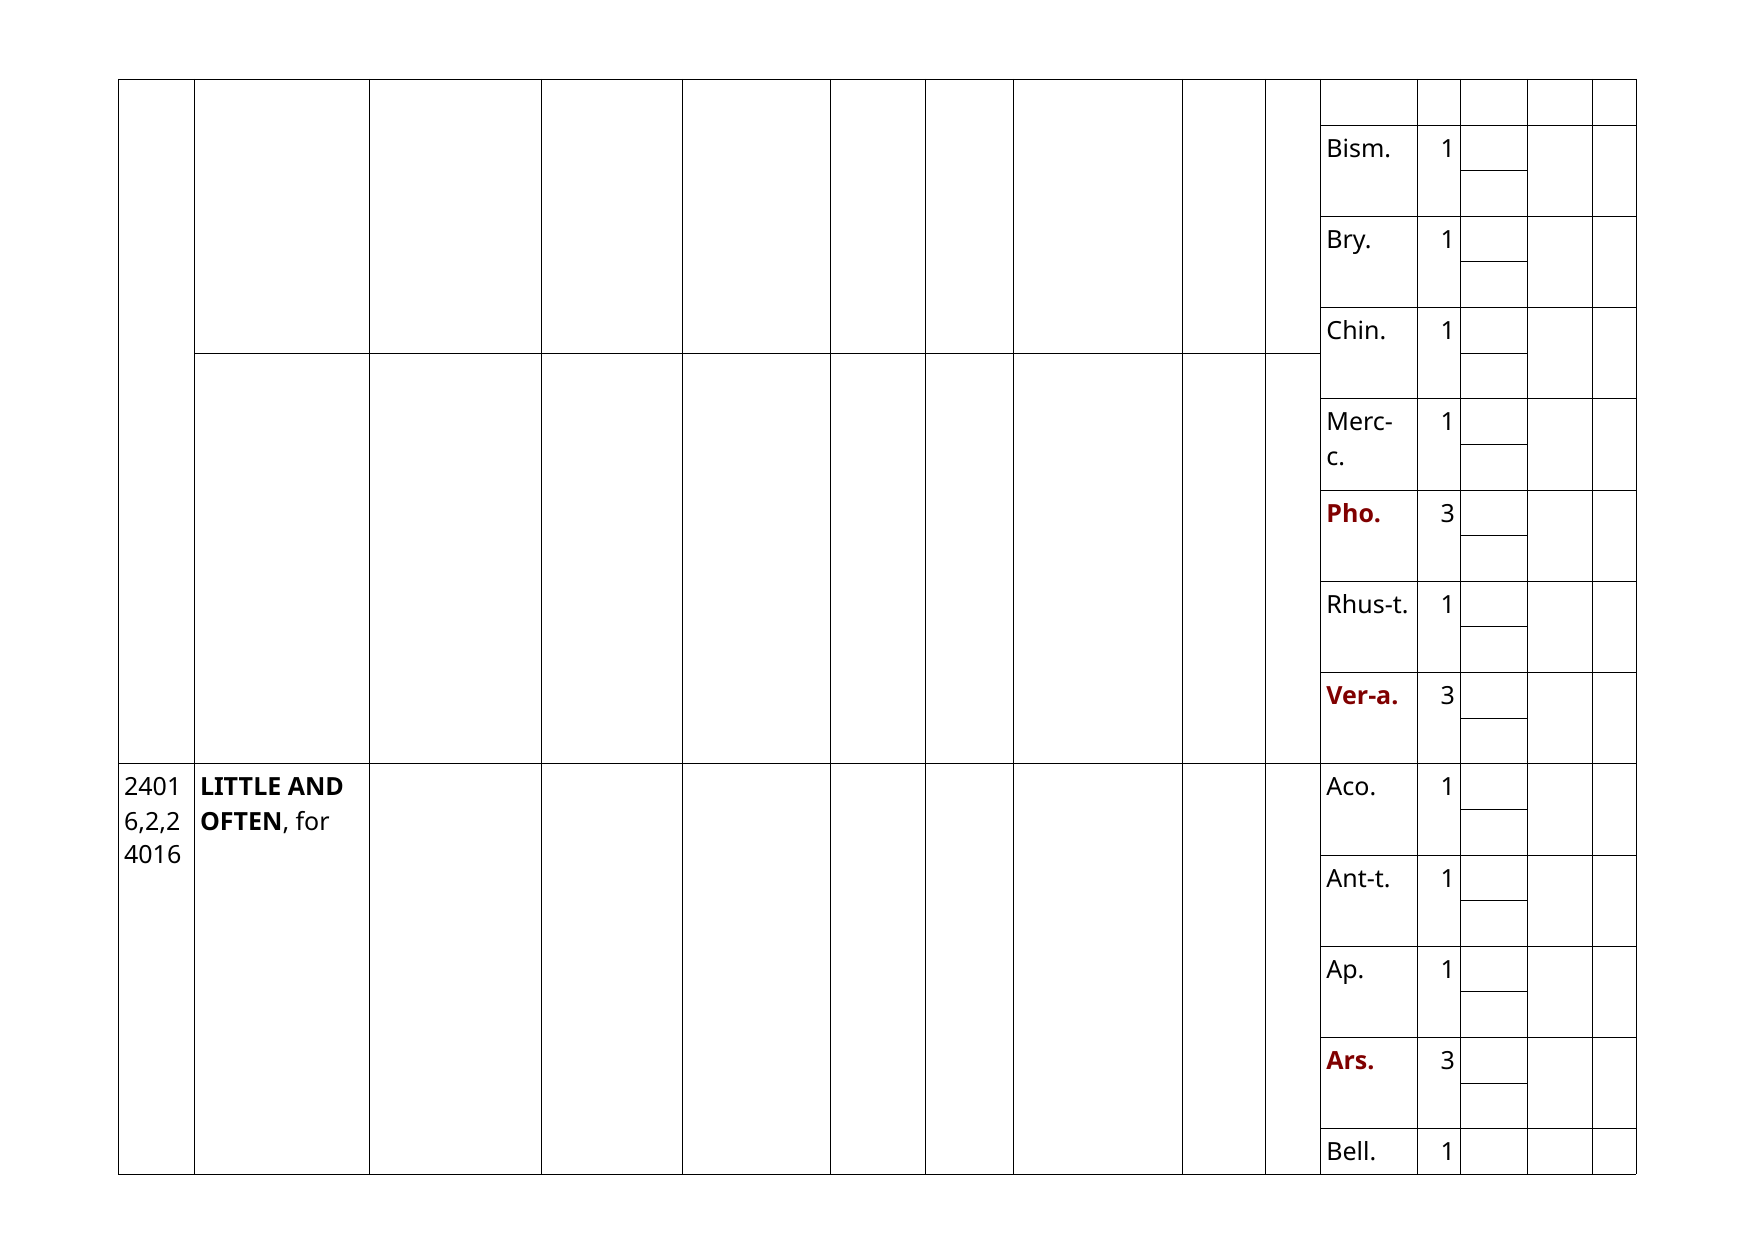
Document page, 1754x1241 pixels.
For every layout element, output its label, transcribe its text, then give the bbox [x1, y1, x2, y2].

table_cell [926, 354, 1013, 763]
table_cell [1528, 126, 1592, 216]
table_cell [1593, 491, 1636, 581]
table_cell [1528, 491, 1592, 581]
table_cell [542, 354, 682, 763]
table_cell [1014, 354, 1182, 763]
table_cell Merc-c. [1321, 399, 1417, 489]
table_cell 1 [1418, 856, 1460, 946]
table_cell [1461, 582, 1527, 626]
table_cell [683, 764, 830, 1174]
table_cell Aco. [1321, 764, 1417, 854]
table_cell Chin. [1321, 308, 1417, 398]
table_cell 1 [1418, 764, 1460, 854]
table_cell [119, 80, 194, 763]
table_cell 1 [1418, 217, 1460, 307]
table_cell [1593, 80, 1636, 124]
table_cell [370, 80, 541, 353]
table_cell [926, 764, 1013, 1174]
table_cell [1266, 80, 1320, 353]
table_cell little and often, for [195, 764, 369, 1174]
table_cell Rhus-t. [1321, 582, 1417, 672]
table_cell [195, 80, 369, 353]
table_cell [1593, 856, 1636, 946]
table_cell Ant-t. [1321, 856, 1417, 946]
table_cell Ars. [1321, 1038, 1417, 1128]
table_cell Bism. [1321, 126, 1417, 216]
table_cell Pho. [1321, 491, 1417, 581]
table_cell 3 [1418, 491, 1460, 581]
table_cell [1593, 399, 1636, 489]
table_cell [542, 80, 682, 353]
table_cell [1461, 491, 1527, 535]
table_cell [1528, 764, 1592, 854]
table_cell Bry. [1321, 217, 1417, 307]
table_cell 1 [1418, 399, 1460, 489]
table_cell [1461, 764, 1527, 809]
table_cell 3 [1418, 673, 1460, 763]
table_cell 1 [1418, 126, 1460, 216]
table_cell [1461, 992, 1527, 1037]
table_cell [1528, 308, 1592, 398]
table_cell [1528, 582, 1592, 672]
table_cell [1461, 901, 1527, 946]
table_cell [1461, 308, 1527, 353]
table_cell 1 [1418, 947, 1460, 1037]
table_cell [1528, 856, 1592, 946]
table_cell [1014, 80, 1182, 353]
table_cell 3 [1418, 1038, 1460, 1128]
table_cell [1461, 217, 1527, 261]
table_cell [1528, 399, 1592, 489]
table_cell [1593, 217, 1636, 307]
table_cell [1461, 1084, 1527, 1128]
table_cell [1461, 445, 1527, 489]
table_cell [831, 80, 925, 353]
table_cell 24016,2,24016 [119, 764, 194, 1174]
table_cell [370, 354, 541, 763]
table_cell Ap. [1321, 947, 1417, 1037]
table_cell [926, 80, 1013, 353]
table_cell 1 [1418, 1129, 1460, 1174]
table_cell [831, 764, 925, 1174]
table_cell [1593, 947, 1636, 1037]
table_cell [1461, 126, 1527, 170]
table_cell [1461, 536, 1527, 581]
table_cell [1461, 947, 1527, 991]
table_cell 1 [1418, 308, 1460, 398]
table_cell [370, 764, 541, 1174]
table_cell [1593, 1129, 1636, 1174]
table_cell [1593, 673, 1636, 763]
table_cell [1528, 217, 1592, 307]
table_cell [1461, 171, 1527, 216]
table_cell [195, 354, 369, 763]
table_cell [1528, 80, 1592, 124]
table_cell [1014, 764, 1182, 1174]
table_cell [683, 80, 830, 353]
table_cell [831, 354, 925, 763]
table_cell [1461, 856, 1527, 900]
table_cell [1183, 764, 1265, 1174]
table_cell [1593, 126, 1636, 216]
table_cell [1266, 354, 1320, 763]
table_cell [1461, 399, 1527, 444]
table_cell [1593, 308, 1636, 398]
table_cell [1461, 354, 1527, 398]
table_cell [1461, 719, 1527, 763]
table_cell [1461, 810, 1527, 854]
table_cell [1461, 1038, 1527, 1083]
table_cell [1528, 1129, 1592, 1174]
table_cell [1461, 80, 1527, 124]
table_cell [1461, 673, 1527, 718]
table_cell [1461, 627, 1527, 672]
table_cell [683, 354, 830, 763]
table_cell [1266, 764, 1320, 1174]
table_cell [1321, 80, 1417, 124]
table_cell Bell. [1321, 1129, 1417, 1174]
table_cell [1183, 80, 1265, 353]
table_cell [542, 764, 682, 1174]
table_cell [1593, 1038, 1636, 1128]
table_cell [1528, 673, 1592, 763]
table_cell [1528, 947, 1592, 1037]
table_cell [1418, 80, 1460, 124]
table_cell Ver-a. [1321, 673, 1417, 763]
table_cell [1461, 1129, 1527, 1174]
table_cell [1593, 764, 1636, 854]
table_cell 1 [1418, 582, 1460, 672]
table_cell [1593, 582, 1636, 672]
table_cell [1461, 262, 1527, 307]
table_cell [1183, 354, 1265, 763]
table_cell [1528, 1038, 1592, 1128]
